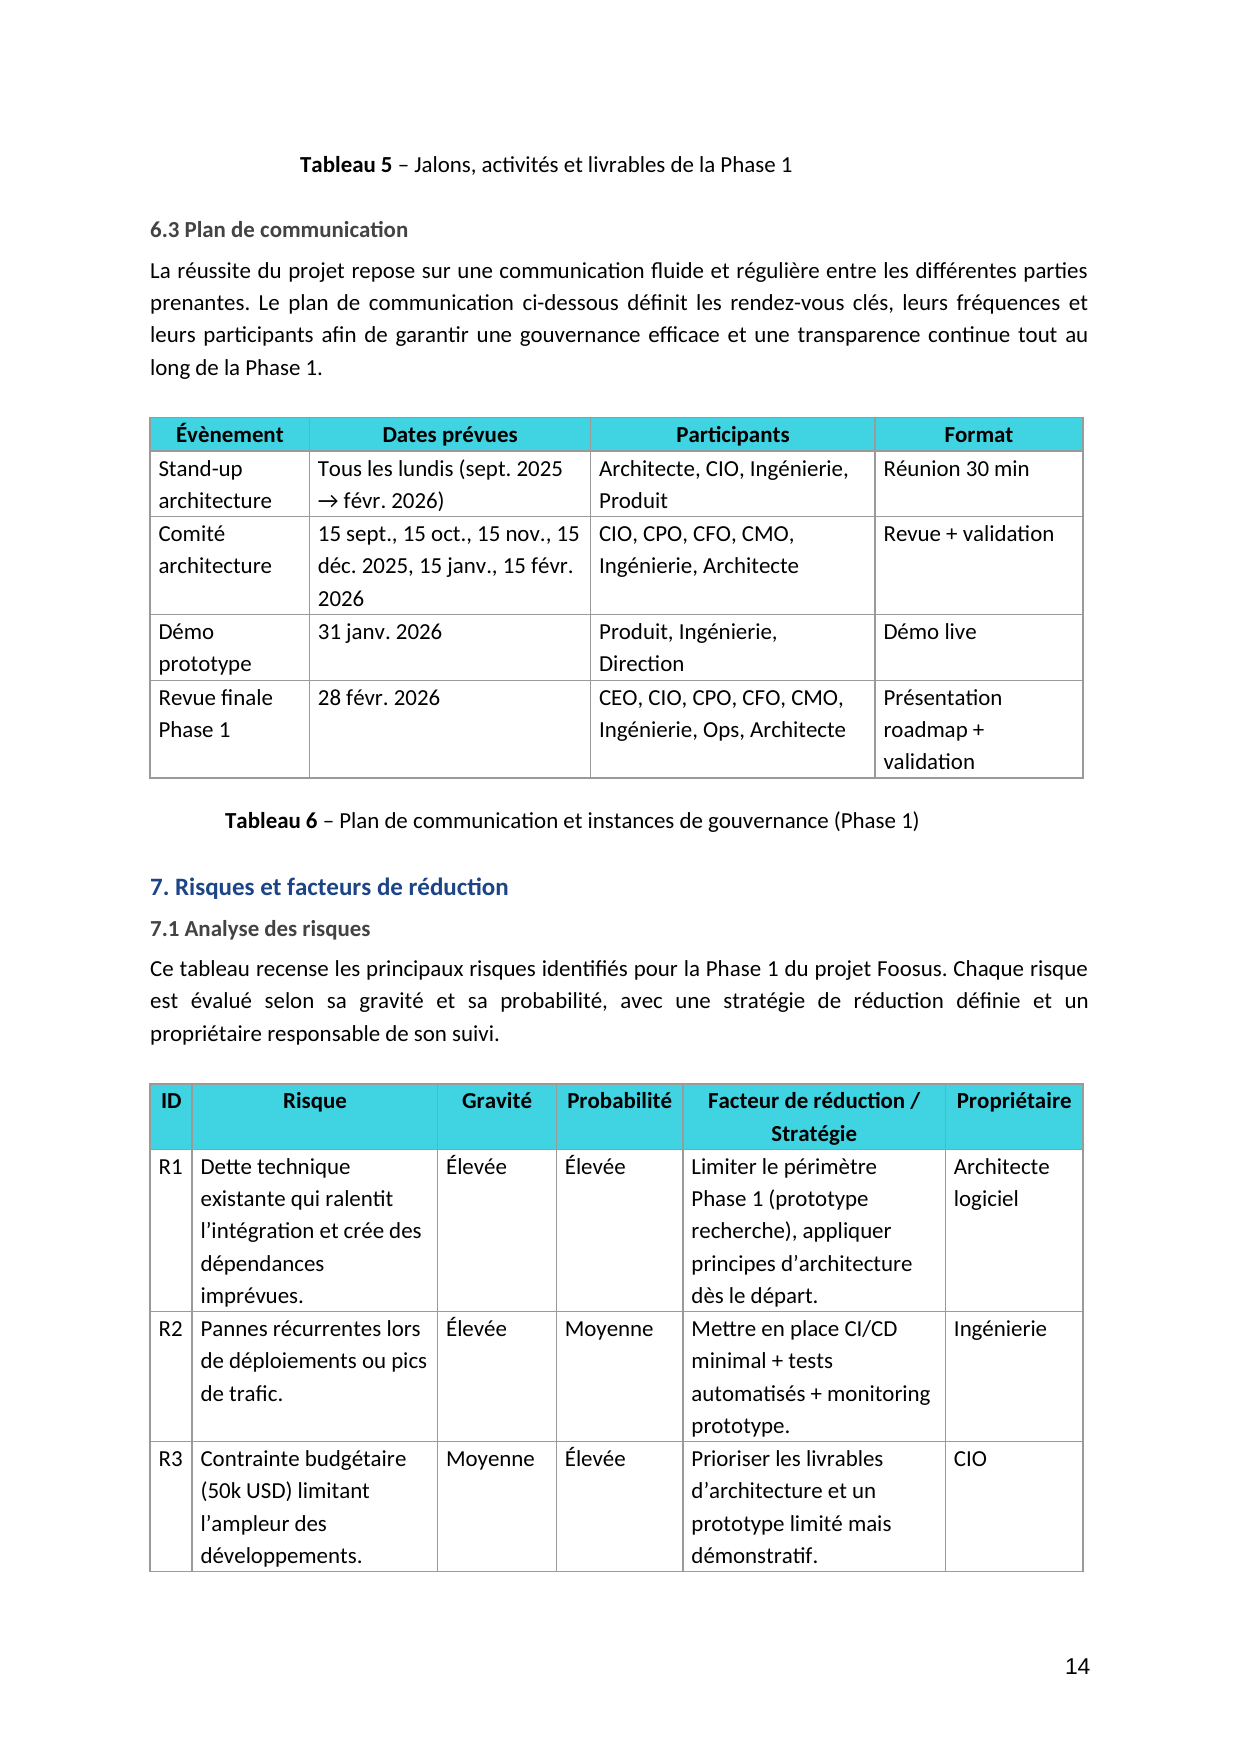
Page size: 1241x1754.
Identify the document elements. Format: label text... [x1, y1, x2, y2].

table_header Participants [591, 418, 874, 450]
subtitle Tableau 5 – Jalons, activités et livrables de la Phase 1 [225, 150, 1090, 178]
table_cell Architecte logiciel [946, 1150, 1082, 1311]
table_cell Stand-up architecture [151, 452, 309, 516]
table_cell Dette technique existante qui ralentit l’intégration et crée des dépendances imprévues. [193, 1150, 437, 1311]
table_cell CEO, CIO, CPO, CFO, CMO, Ingénierie, Ops, Architecte [591, 681, 874, 777]
table_cell CIO [946, 1442, 1082, 1571]
subtitle 6.3 Plan de communication [150, 216, 1090, 243]
table_cell Pannes récurrentes lors de déploiements ou pics de trafic. [193, 1312, 437, 1441]
table_header Risque [193, 1085, 437, 1149]
table_cell Limiter le périmètre Phase 1 (prototype recherche), appliquer principes d’architecture dès le départ. [684, 1150, 945, 1311]
table_cell R1 [151, 1150, 191, 1311]
table_cell Démo live [876, 615, 1082, 679]
table_header Facteur de réduction / Stratégie [684, 1085, 945, 1149]
table_cell Mettre en place CI/CD minimal + tests automatisés + monitoring prototype. [684, 1312, 945, 1441]
table_cell R3 [151, 1442, 191, 1571]
table_cell R2 [151, 1312, 191, 1441]
subtitle Tableau 6 – Plan de communication et instances de gouvernance (Phase 1) [150, 807, 1090, 834]
table_cell Revue + validation [876, 517, 1082, 614]
table_cell Architecte, CIO, Ingénierie, Produit [591, 452, 874, 516]
table_header Propriétaire [946, 1085, 1082, 1149]
table_cell 15 sept., 15 oct., 15 nov., 15 déc. 2025, 15 janv., 15 févr. 2026 [310, 517, 590, 614]
table_header Probabilité [557, 1085, 682, 1149]
table_header Format [876, 418, 1082, 450]
table_cell Réunion 30 min [876, 452, 1082, 516]
table_cell Prioriser les livrables d’architecture et un prototype limité mais démonstratif. [684, 1442, 945, 1571]
table_header Évènement [151, 418, 309, 450]
table_cell Présentation roadmap + validation [876, 681, 1082, 777]
table_cell Élevée [438, 1150, 556, 1311]
table_header Dates prévues [310, 418, 590, 450]
subtitle 7.1 Analyse des risques [150, 914, 1090, 942]
table_cell Élevée [557, 1442, 682, 1571]
table_cell Tous les lundis (sept. 2025 → févr. 2026) [310, 452, 590, 516]
table_header Gravité [438, 1085, 556, 1149]
table_cell Élevée [438, 1312, 556, 1441]
table_cell 28 févr. 2026 [310, 681, 590, 777]
text Ce tableau recense les principaux risques identifiés pour la Phase 1 du projet Foosus. Chaque risque est évalué selon sa gravité et sa probabilité, avec une stratégie de réduction définie et un propriétaire responsable de son suivi. [150, 954, 1090, 1047]
table_cell 31 janv. 2026 [310, 615, 590, 679]
subtitle 7. Risques et facteurs de réduction [150, 871, 1090, 901]
table_cell Moyenne [438, 1442, 556, 1571]
table_cell Moyenne [557, 1312, 682, 1441]
table_cell Élevée [557, 1150, 682, 1311]
table_cell Ingénierie [946, 1312, 1082, 1441]
text La réussite du projet repose sur une communication fluide et régulière entre les différentes parties prenantes. Le plan de communication ci-dessous définit les rendez-vous clés, leurs fréquences et leurs participants afin de garantir une gouvernance efficace et une transparence continue tout au long de la Phase 1. [150, 256, 1090, 381]
table_cell Démo prototype [151, 615, 309, 679]
table_cell Contrainte budgétaire (50k USD) limitant l’ampleur des développements. [193, 1442, 437, 1571]
table_cell CIO, CPO, CFO, CMO, Ingénierie, Architecte [591, 517, 874, 614]
table_cell Produit, Ingénierie, Direction [591, 615, 874, 679]
table_cell Revue finale Phase 1 [151, 681, 309, 777]
table_cell Comité architecture [151, 517, 309, 614]
table_header ID [151, 1085, 191, 1149]
